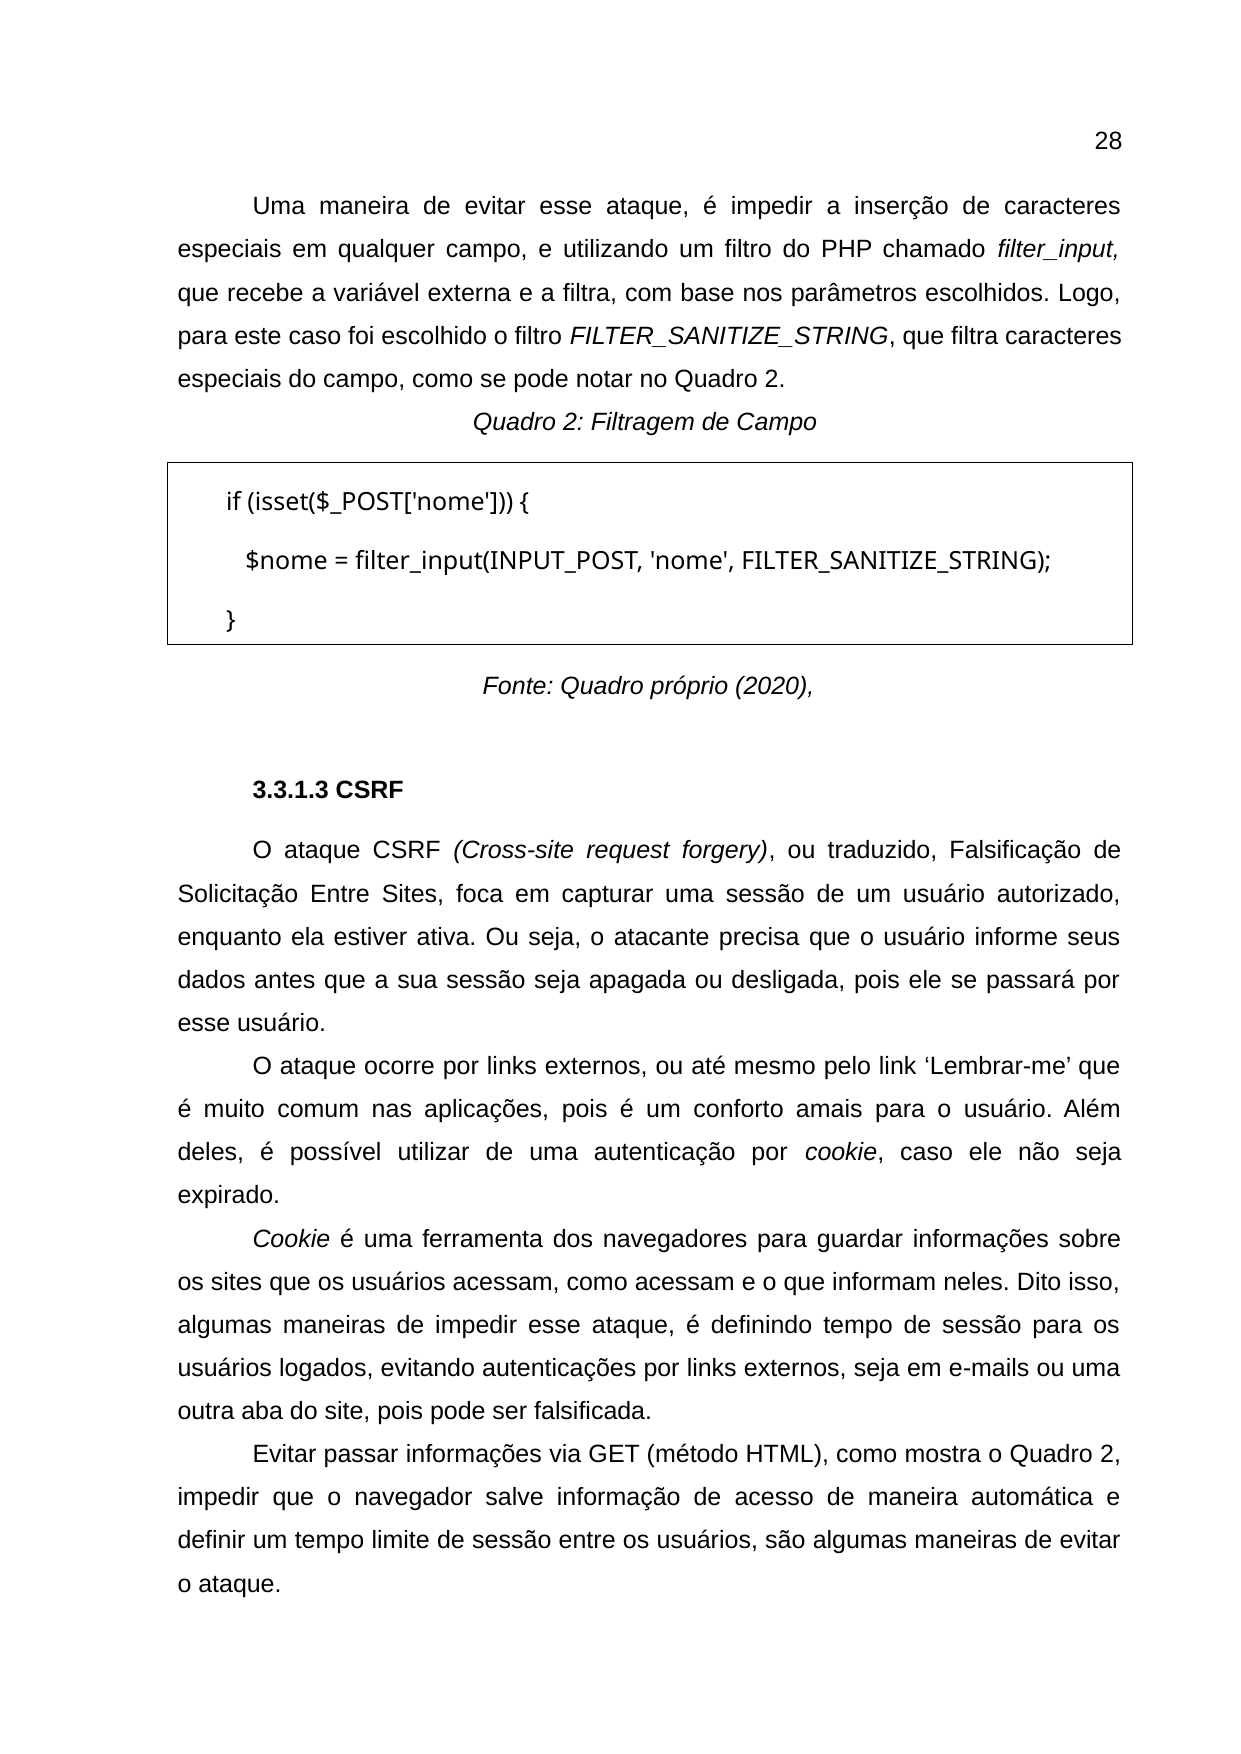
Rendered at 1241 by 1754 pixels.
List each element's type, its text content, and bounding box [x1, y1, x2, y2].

text [177, 450, 1122, 462]
text Fonte: Quadro próprio (2020), [177, 645, 1122, 699]
text Quadro 2: Filtragem de Campo [177, 407, 1122, 436]
text $nome = filter_input(INPUT_POST, 'nome', FILTER_SANITIZE_STRING); [176, 542, 1123, 576]
text Evitar passar informações via GET (método HTML), como mostra o Quadro 2, impedir que o navegador salve informação de acesso de maneira automática e definir um tempo limite de sessão entre os usuários, são algumas maneiras de evitar o ataque. [177, 1439, 1122, 1597]
text O ataque ocorre por links externos, ou até mesmo pelo link ‘Lembrar-me’ que é muito comum nas aplicações, pois é um conforto amais para o usuário. Além deles, é possível utilizar de uma autenticação por cookie, caso ele não seja expirado. [177, 1051, 1122, 1209]
text [168, 463, 1132, 644]
subtitle 3.3.1.3 CSRF [177, 775, 1122, 803]
text if (isset($_POST['nome'])) { [176, 483, 1123, 517]
text O ataque CSRF (Cross-site request forgery), ou traduzido, Falsificação de Solicitação Entre Sites, foca em capturar uma sessão de um usuário autorizado, enquanto ela estiver ativa. Ou seja, o atacante precisa que o usuário informe seus dados antes que a sua sessão seja apagada ou desligada, pois ele se passará por esse usuário. [177, 836, 1122, 1037]
text } [176, 601, 1123, 636]
text Cookie é uma ferramenta dos navegadores para guardar informações sobre os sites que os usuários acessam, como acessam e o que informam neles. Dito isso, algumas maneiras de impedir esse ataque, é definindo tempo de sessão para os usuários logados, evitando autenticações por links externos, seja em e-mails ou uma outra aba do site, pois pode ser falsificada. [177, 1224, 1122, 1425]
text Uma maneira de evitar esse ataque, é impedir a inserção de caracteres especiais em qualquer campo, e utilizando um filtro do PHP chamado filter_input, que recebe a variável externa e a filtra, com base nos parâmetros escolhidos. Logo, para este caso foi escolhido o filtro FILTER_SANITIZE_STRING, que filtra caracteres especiais do campo, como se pode notar no Quadro 2. [177, 191, 1122, 392]
